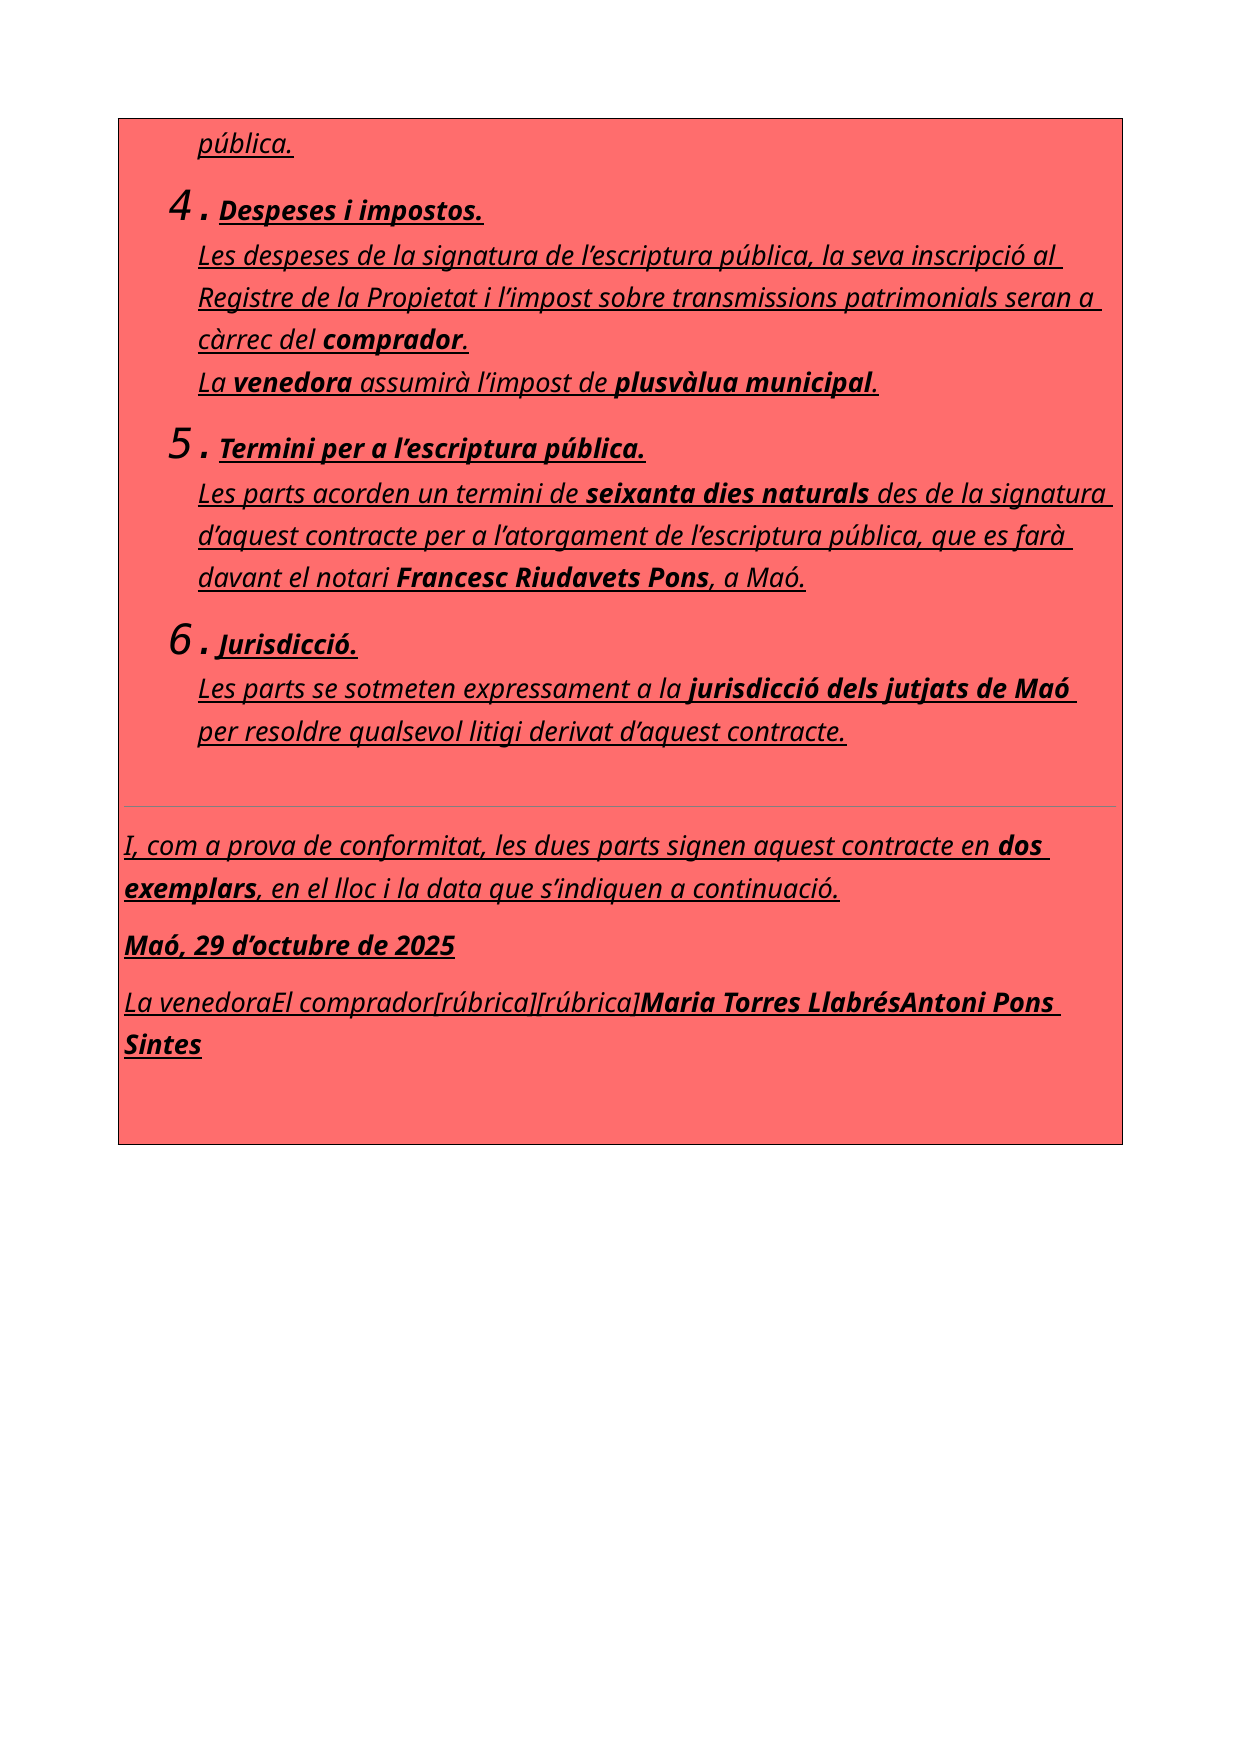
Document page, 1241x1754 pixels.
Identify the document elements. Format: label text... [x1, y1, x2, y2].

table_header CONTRACTE DE COMPRAVENDA D’una part, la senyora Maria Torres Llabrés, amb DNI núm. 44889911X, amb domicili al carrer de ses Moreres, 18, de Maó, com a part venedora. I de l’altra, el senyor Antoni Pons Sintes, amb DNI núm. 77884455M, amb domicili al carrer del Carme, 42, d’Alaior, com a part compradora. Les dues parts actuen en nom propi i es reconeixen mútuament la capacitat legal necessària per contractar, i a aquest efecte, MANIFESTEN Que la senyora Maria Torres Llabrés és propietària de l’habitatge situat al carrer des Castell, número 10, de Maó. Que el dit habitatge està lliure de càrregues, gravàmens i arrendaments. Que la part venedora desitja vendre aquest immoble i la part compradora vol adquirir-lo, per la qual cosa formalitzen el present contracte de compravenda, que es regeix pels pactes següents. PACTES Objecte. La senyora Torres Llabrés ven l’habitatge descrit anteriorment al senyor Pons Sintes, que el compra. Preu. El preu total de la compravenda és de cent cinquanta mil euros (150.000 €), que es pagaran de la manera següent: a) Trenta mil euros (30.000 €) es lliuren en el moment de signar aquest contracte. b) Els cent vint mil euros (120.000 €) restants es pagaran en l’acte de signatura de l’escriptura pública de compravenda. Transmissió de la possessió. La venedora es compromet a transmetre la possessió de l’habitatge, lliure de qualsevol càrrega o ocupant, el dia de la signatura de l’escriptura pública. Despeses i impostos. Les despeses de la signatura de l’escriptura pública, la seva inscripció al Registre de la Propietat i l’impost sobre transmissions patrimonials seran a càrrec del comprador. La venedora assumirà l’impost de plusvàlua municipal. Termini per a l’escriptura pública. Les parts acorden un termini de seixanta dies naturals des de la signatura d’aquest contracte per a l’atorgament de l’escriptura pública, que es farà davant el notari Francesc Riudavets Pons, a Maó. Jurisdicció. Les parts se sotmeten expressament a la jurisdicció dels jutjats de Maó per resoldre qualsevol litigi derivat d’aquest contracte. I, com a prova de conformitat, les dues parts signen aquest contracte en dos exemplars, en el lloc i la data que s’indiquen a continuació. Maó, 29 d’octubre de 2025 La venedoraEl comprador[rúbrica][rúbrica]Maria Torres LlabrésAntoni Pons Sintes [119, 119, 1122, 1144]
